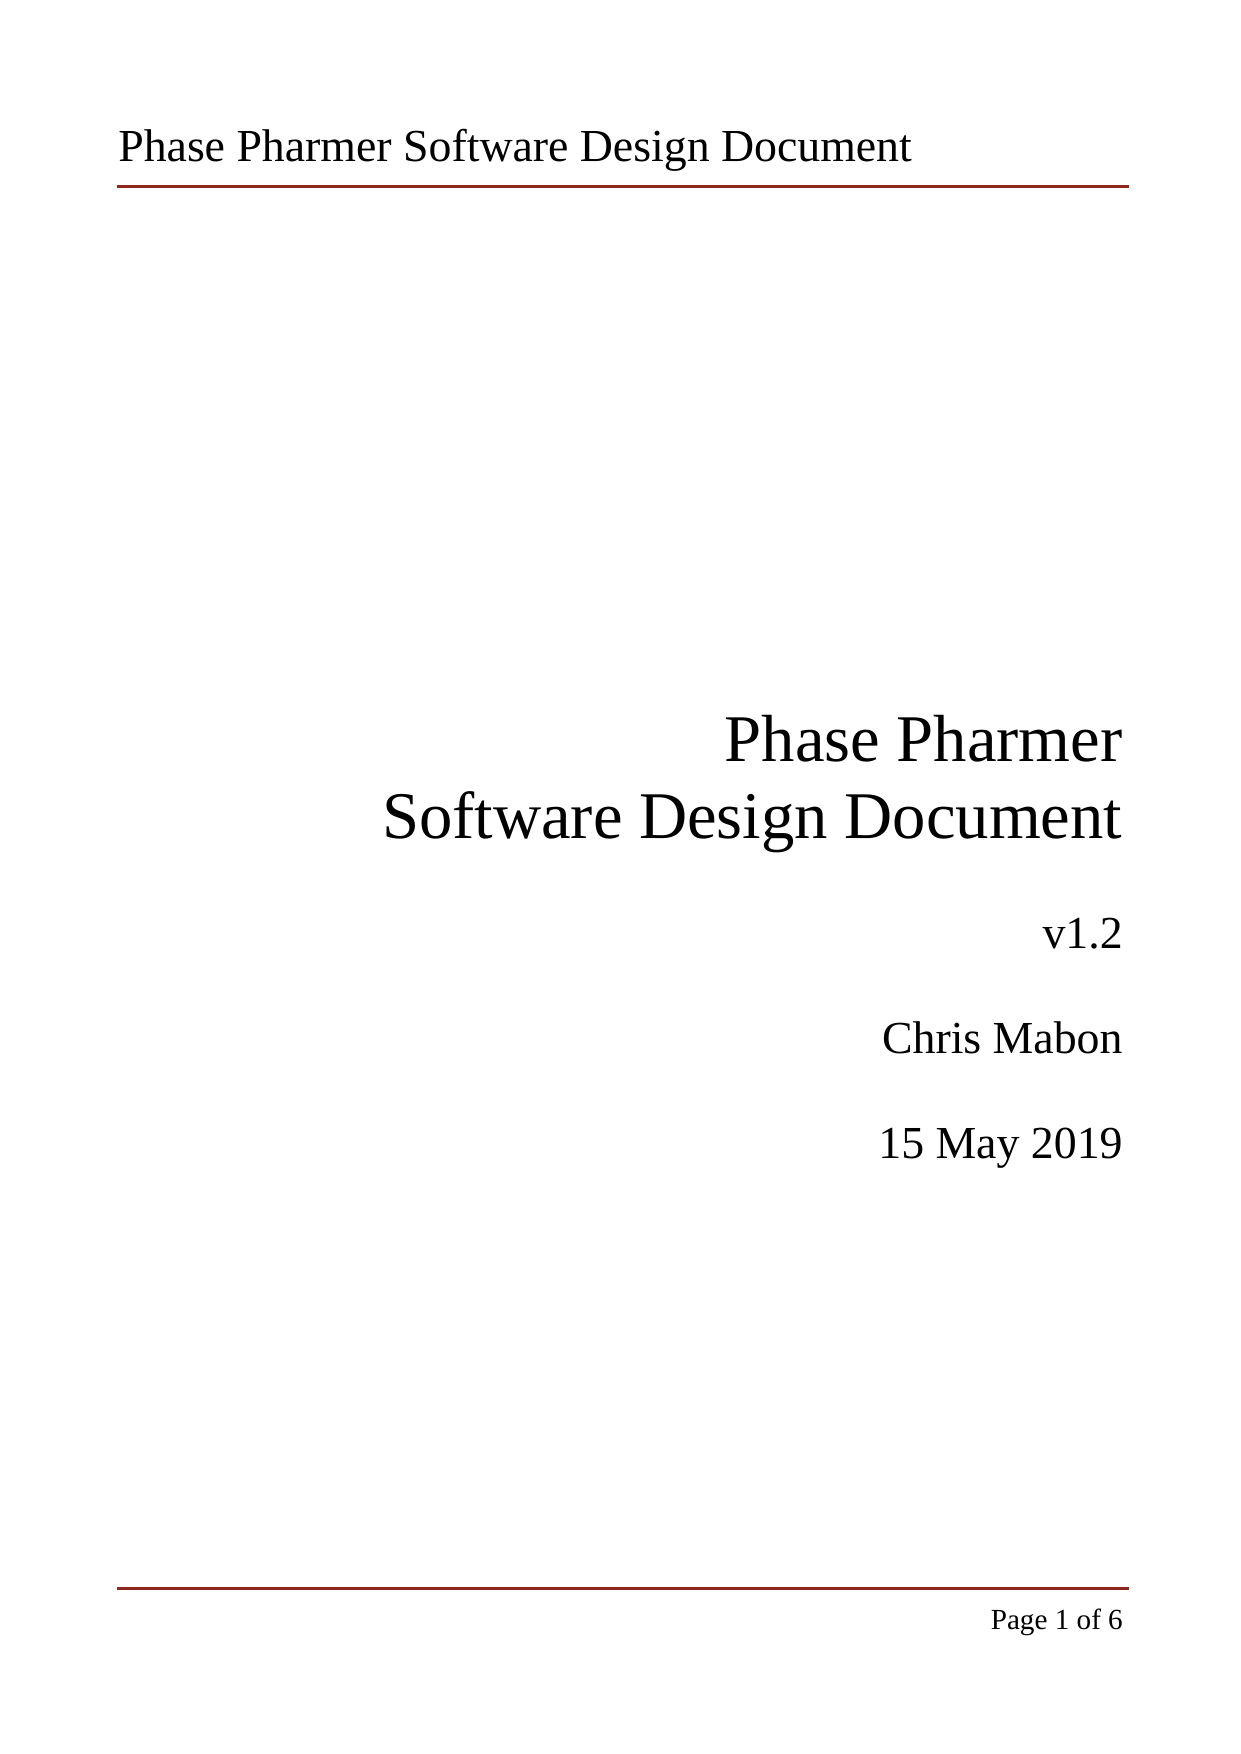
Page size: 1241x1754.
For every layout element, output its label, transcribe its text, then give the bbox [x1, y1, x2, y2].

text Phase Pharmer [118, 699, 1122, 776]
text Chris Mabon [118, 1011, 1122, 1063]
text 15 May 2019 [118, 1116, 1122, 1169]
text Software Design Document [118, 776, 1122, 852]
text v1.2 [118, 905, 1122, 958]
